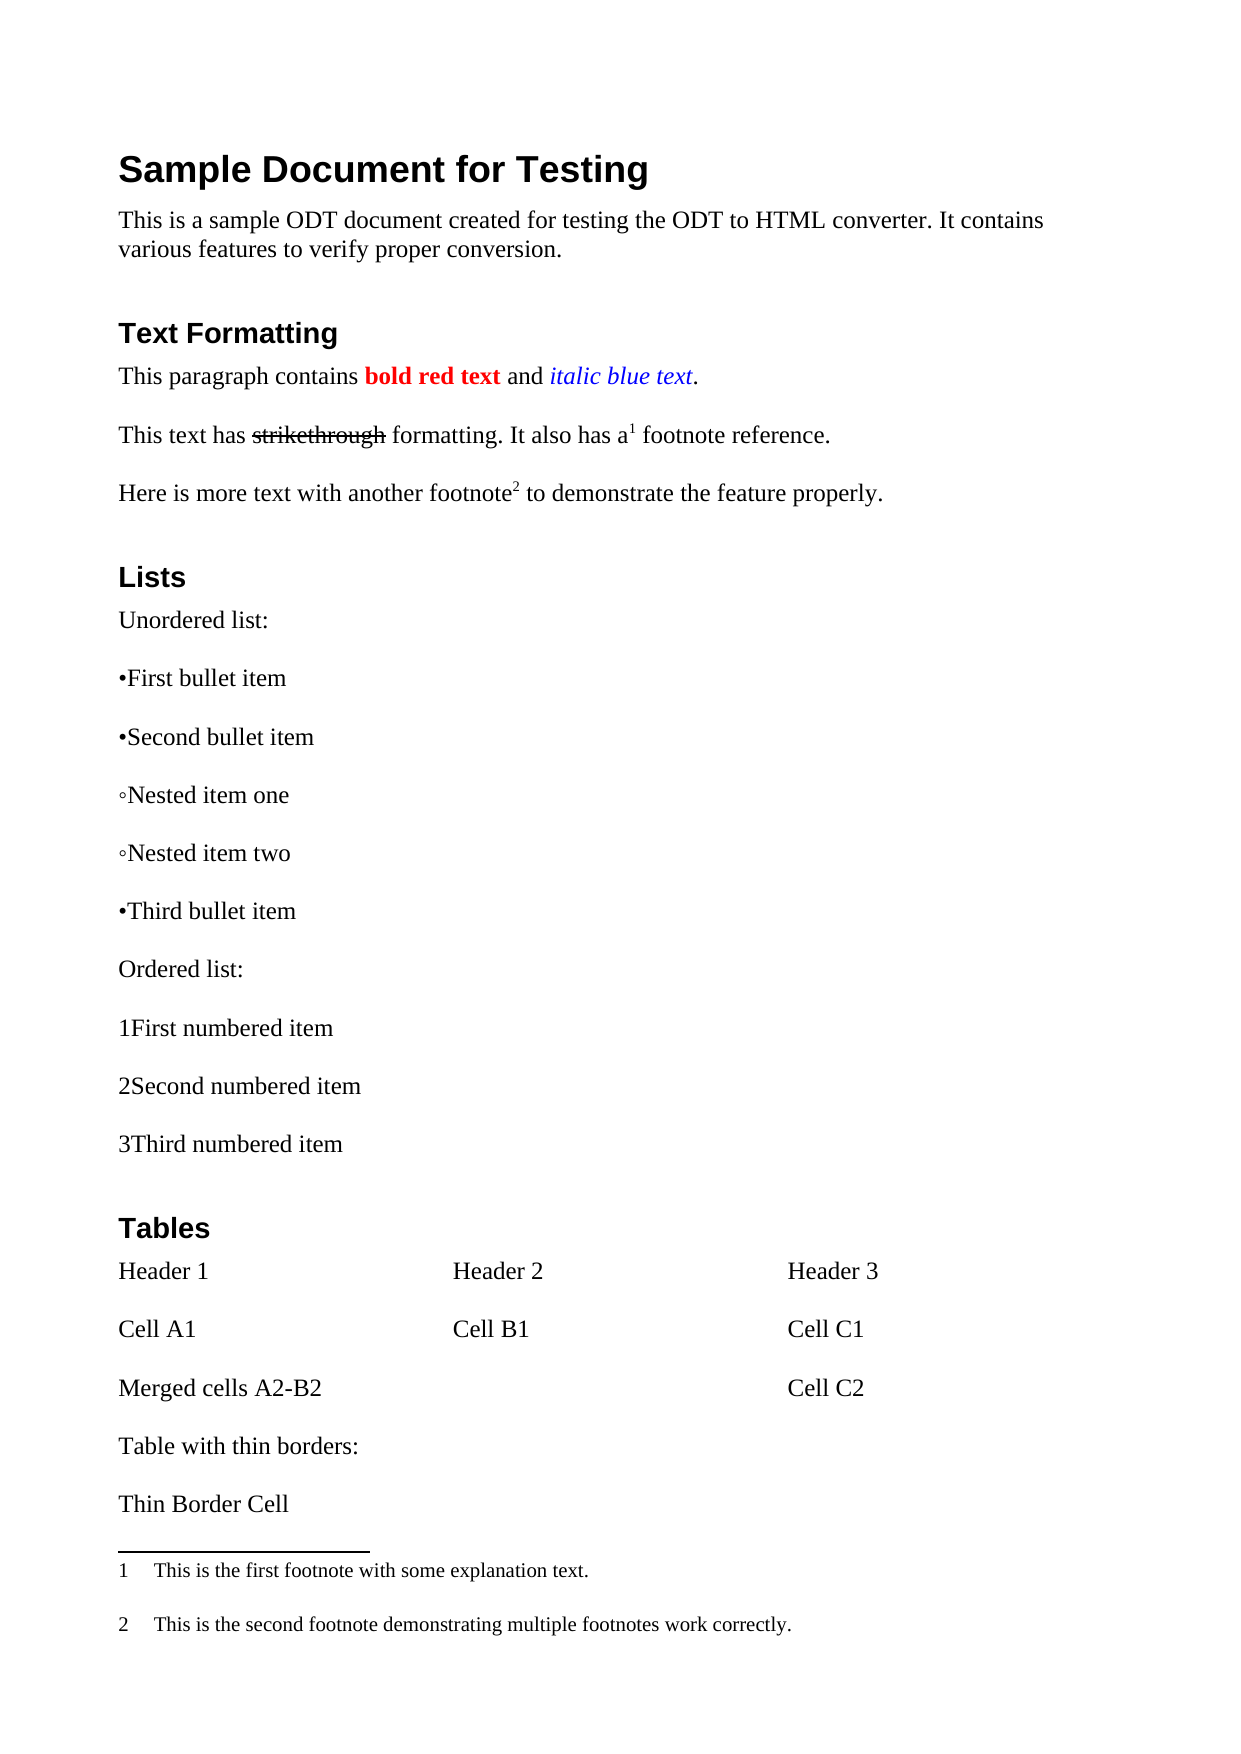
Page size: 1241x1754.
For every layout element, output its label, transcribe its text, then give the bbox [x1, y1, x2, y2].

list Third numbered item [118, 1129, 1122, 1158]
text Ordered list: [118, 954, 1122, 983]
table_header Thin Border Cell [118, 1489, 1122, 1518]
list First numbered item [118, 1013, 1122, 1041]
text This is the first footnote with some explanation text. [118, 1549, 1122, 1578]
text This is the second footnote demonstrating multiple footnotes work correctly. [118, 1607, 1122, 1636]
list Second numbered item [118, 1071, 1122, 1100]
table_cell Merged cells A2-B2 [118, 1373, 787, 1431]
table_cell Cell C2 [788, 1373, 1122, 1431]
text This paragraph contains bold red text and italic blue text. [118, 361, 1122, 390]
text Unordered list: [118, 605, 1122, 634]
text Table with thin borders: [118, 1431, 1122, 1460]
text This text has strikethrough formatting. It also has a footnote reference. [118, 420, 1122, 448]
table_header Header 1 [118, 1256, 453, 1314]
text This is a sample ODT document created for testing the ODT to HTML converter. It contains various features to verify proper conversion. [118, 206, 1122, 263]
table_cell Cell C1 [788, 1315, 1122, 1373]
list Nested item one [118, 780, 1122, 808]
subtitle Tables [118, 1211, 1122, 1244]
list Nested item two [118, 838, 1122, 867]
text Here is more text with another footnote to demonstrate the feature properly. [118, 478, 1122, 507]
list First bullet item [118, 663, 1122, 692]
table_cell Cell A1 [118, 1315, 453, 1373]
list Second bullet item [118, 722, 1122, 750]
table_header Header 2 [453, 1256, 787, 1314]
subtitle Sample Document for Testing [118, 148, 1122, 191]
table_cell Cell B1 [453, 1315, 787, 1373]
table_header Header 3 [788, 1256, 1122, 1314]
subtitle Text Formatting [118, 316, 1122, 350]
list Third bullet item [118, 896, 1122, 925]
subtitle Lists [118, 560, 1122, 593]
